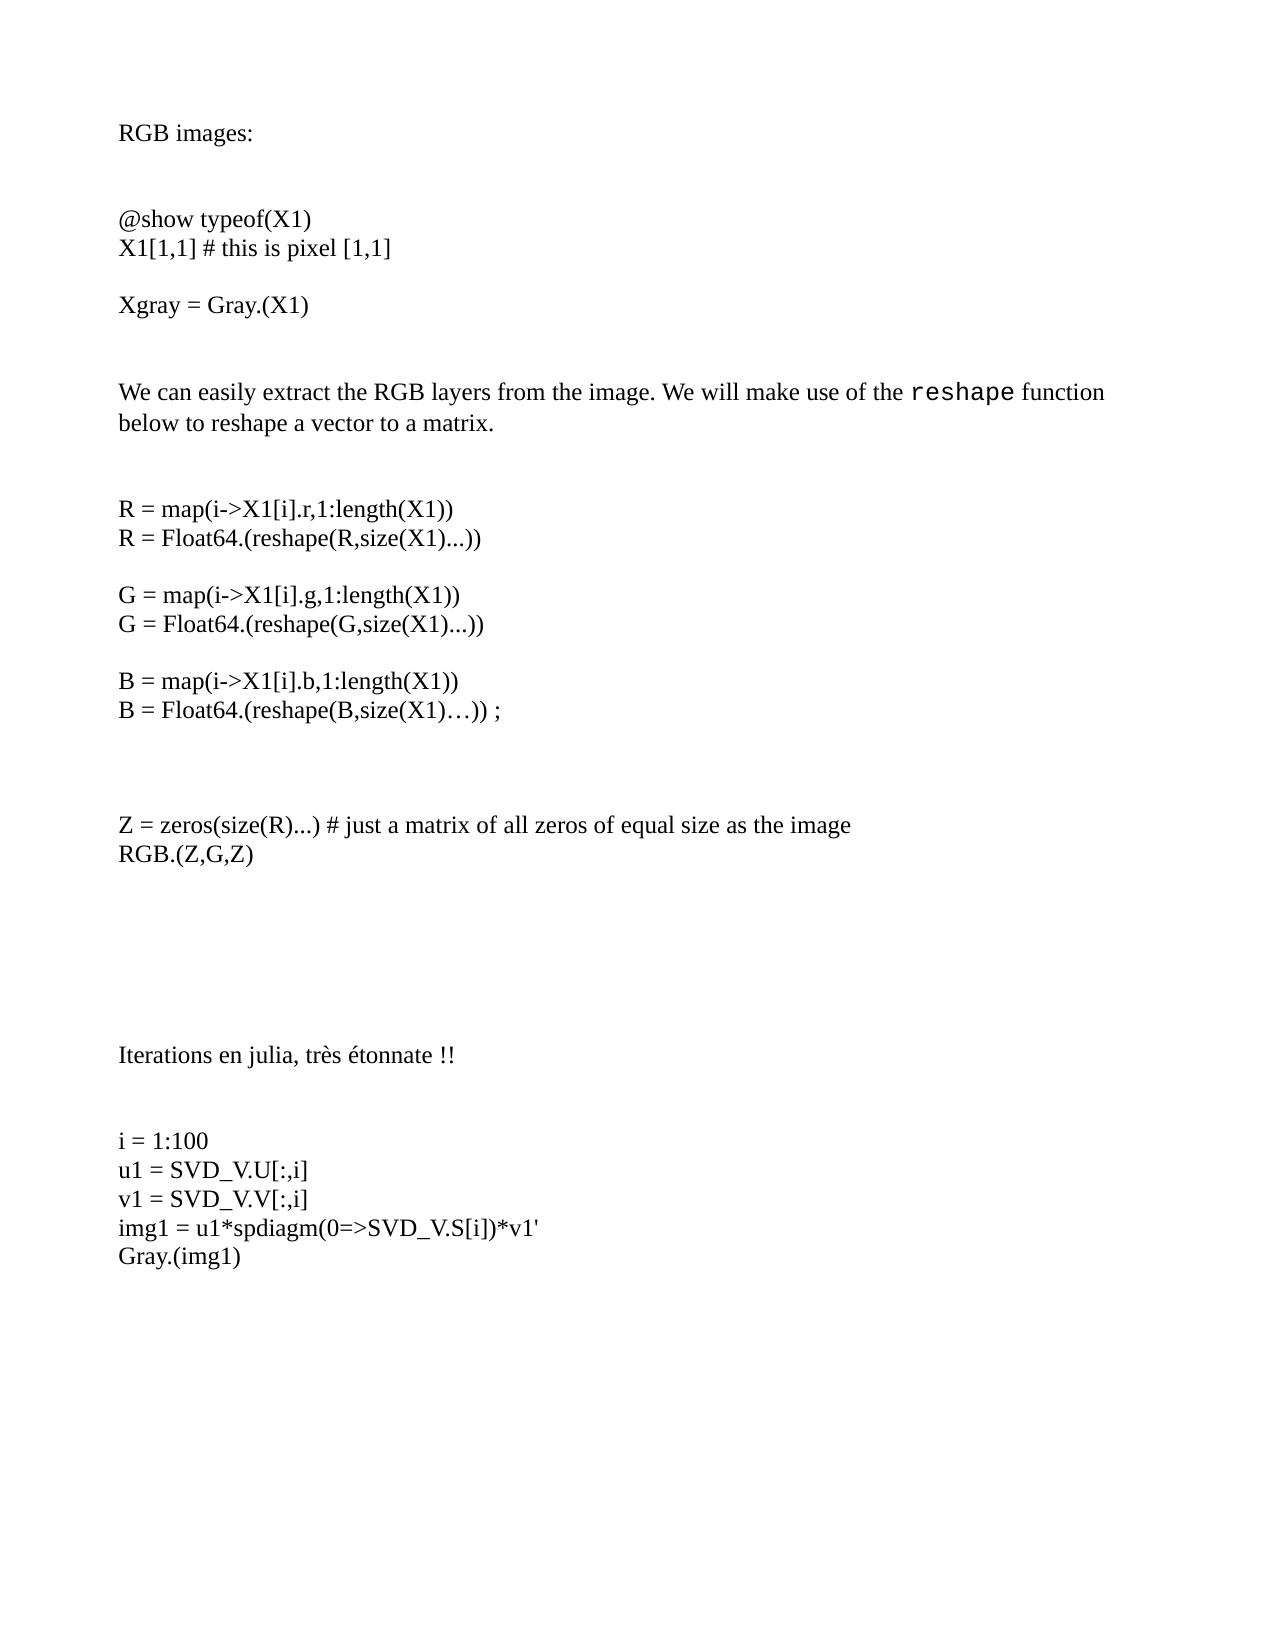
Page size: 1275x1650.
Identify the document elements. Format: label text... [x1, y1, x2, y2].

text R = Float64.(reshape(R,size(X1)...)) [118, 523, 1157, 551]
text v1 = SVD_V.V[:,i] [118, 1184, 1157, 1213]
text RGB.(Z,G,Z) [118, 839, 1157, 868]
text Z = zeros(size(R)...) # just a matrix of all zeros of equal size as the image [118, 810, 1157, 839]
text B = map(i->X1[i].b,1:length(X1)) [118, 666, 1157, 695]
text @show typeof(X1) [118, 204, 1157, 233]
text Gray.(img1) [118, 1241, 1157, 1270]
text i = 1:100 [118, 1126, 1157, 1155]
text X1[1,1] # this is pixel [1,1] [118, 233, 1157, 262]
text u1 = SVD_V.U[:,i] [118, 1155, 1157, 1184]
text G = Float64.(reshape(G,size(X1)...)) [118, 609, 1157, 638]
text RGB images: [118, 118, 1157, 147]
text img1 = u1*spdiagm(0=>SVD_V.S[i])*v1' [118, 1213, 1157, 1241]
text B = Float64.(reshape(B,size(X1)…)) ; [118, 695, 1157, 724]
text G = map(i->X1[i].g,1:length(X1)) [118, 580, 1157, 609]
text R = map(i->X1[i].r,1:length(X1)) [118, 494, 1157, 523]
text Xgray = Gray.(X1) [118, 291, 1157, 319]
text We can easily extract the RGB layers from the image. We will make use of the reshape function below to reshape a vector to a matrix. [118, 377, 1157, 436]
text Iterations en julia, très étonnate !! [118, 1040, 1157, 1069]
